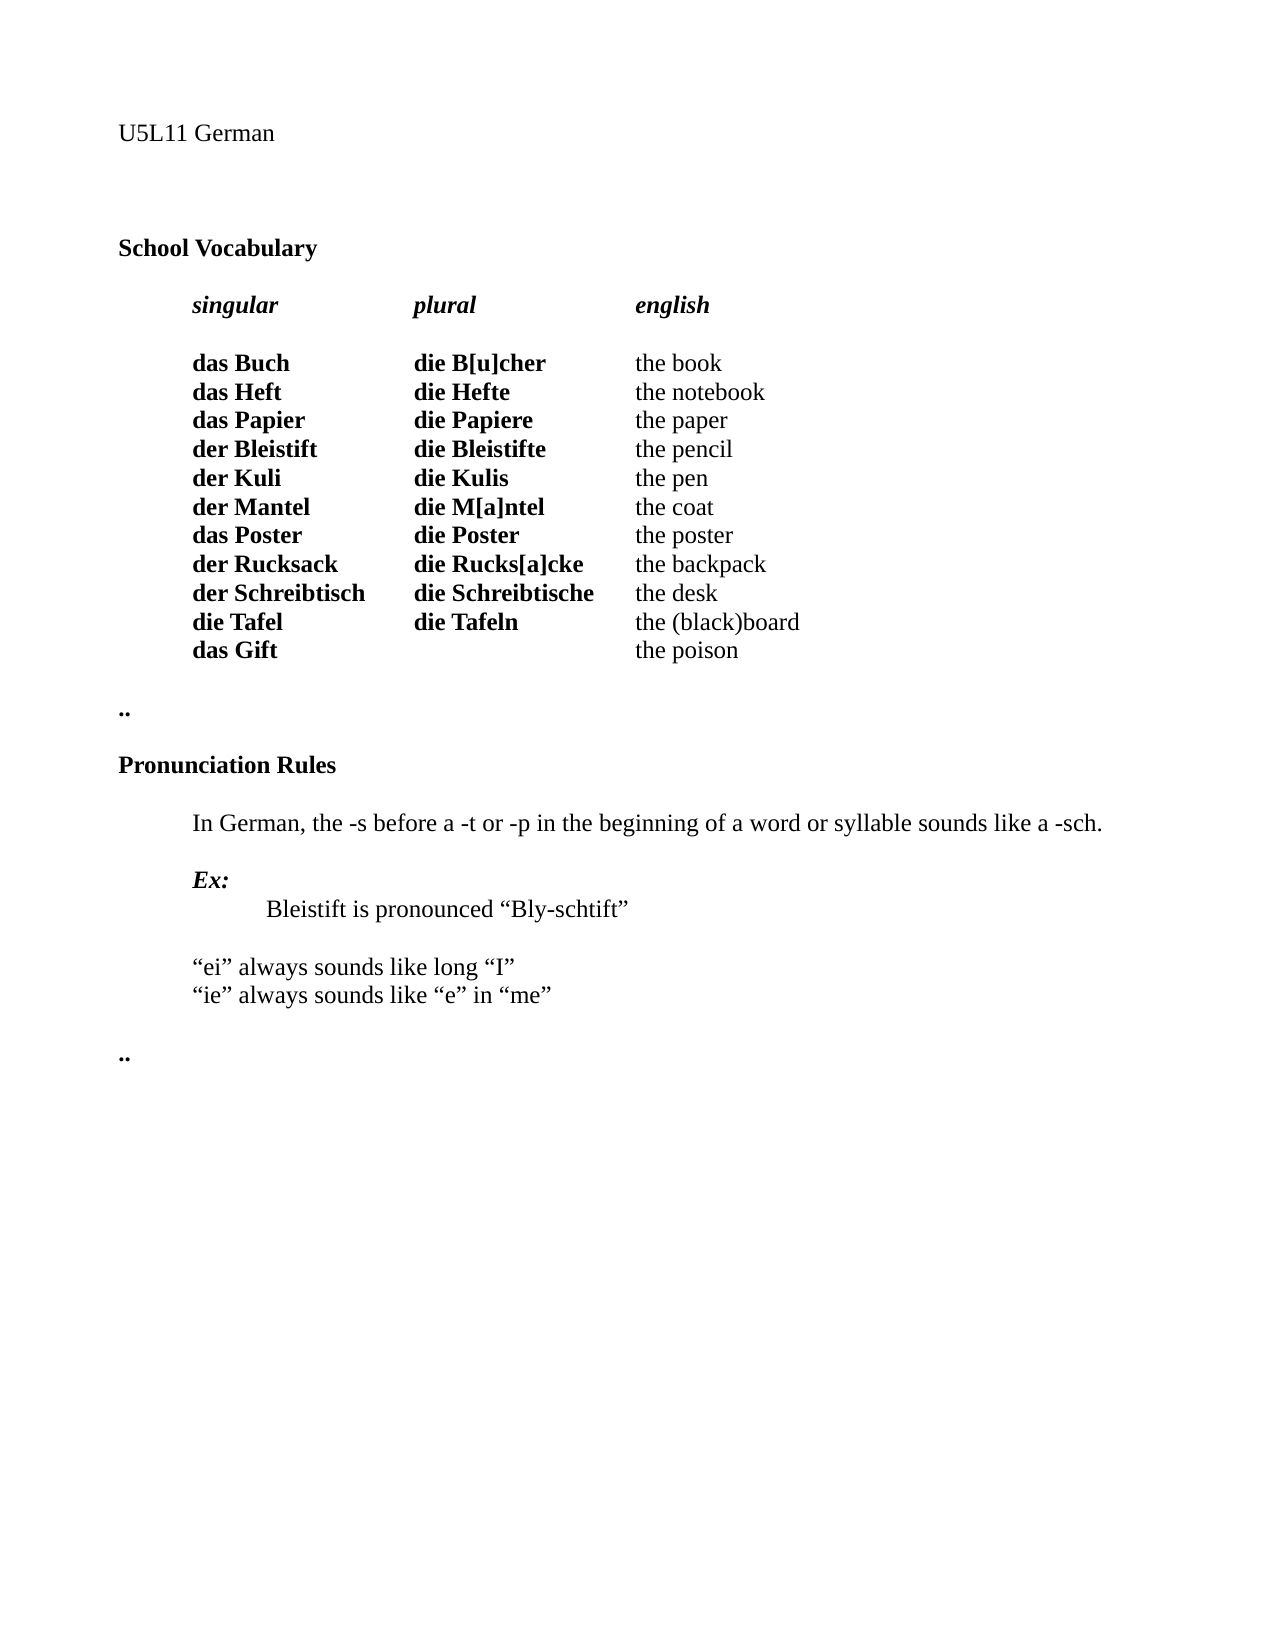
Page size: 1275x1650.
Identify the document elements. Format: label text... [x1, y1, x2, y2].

text das Papier die Papiere the paper [118, 406, 1157, 434]
text Ex: [118, 866, 1157, 894]
text “ie” always sounds like “e” in “me” [118, 981, 1157, 1009]
text der Rucksack die Rucks[a]cke the backpack [118, 549, 1157, 578]
text der Kuli die Kulis the pen [118, 463, 1157, 492]
text der Bleistift die Bleistifte the pencil [118, 434, 1157, 463]
text School Vocabulary [118, 233, 1157, 262]
text singular plural english [118, 291, 1157, 319]
text Pronunciation Rules [118, 751, 1157, 779]
text das Gift the poison [118, 636, 1157, 664]
text das Buch die B[u]cher the book [118, 348, 1157, 377]
text U5L11 German [118, 118, 1157, 147]
text “ei” always sounds like long “I” [118, 952, 1157, 981]
text .. [118, 693, 1157, 722]
text die Tafel die Tafeln the (black)board [118, 607, 1157, 636]
text .. [118, 1038, 1157, 1067]
text das Heft die Hefte the notebook [118, 377, 1157, 406]
text der Schreibtisch die Schreibtische the desk [118, 578, 1157, 607]
text der Mantel die M[a]ntel the coat [118, 492, 1157, 521]
text Bleistift is pronounced “Bly-schtift” [118, 894, 1157, 923]
text das Poster die Poster the poster [118, 521, 1157, 549]
text In German, the -s before a -t or -p in the beginning of a word or syllable sounds like a -sch. [118, 808, 1157, 837]
